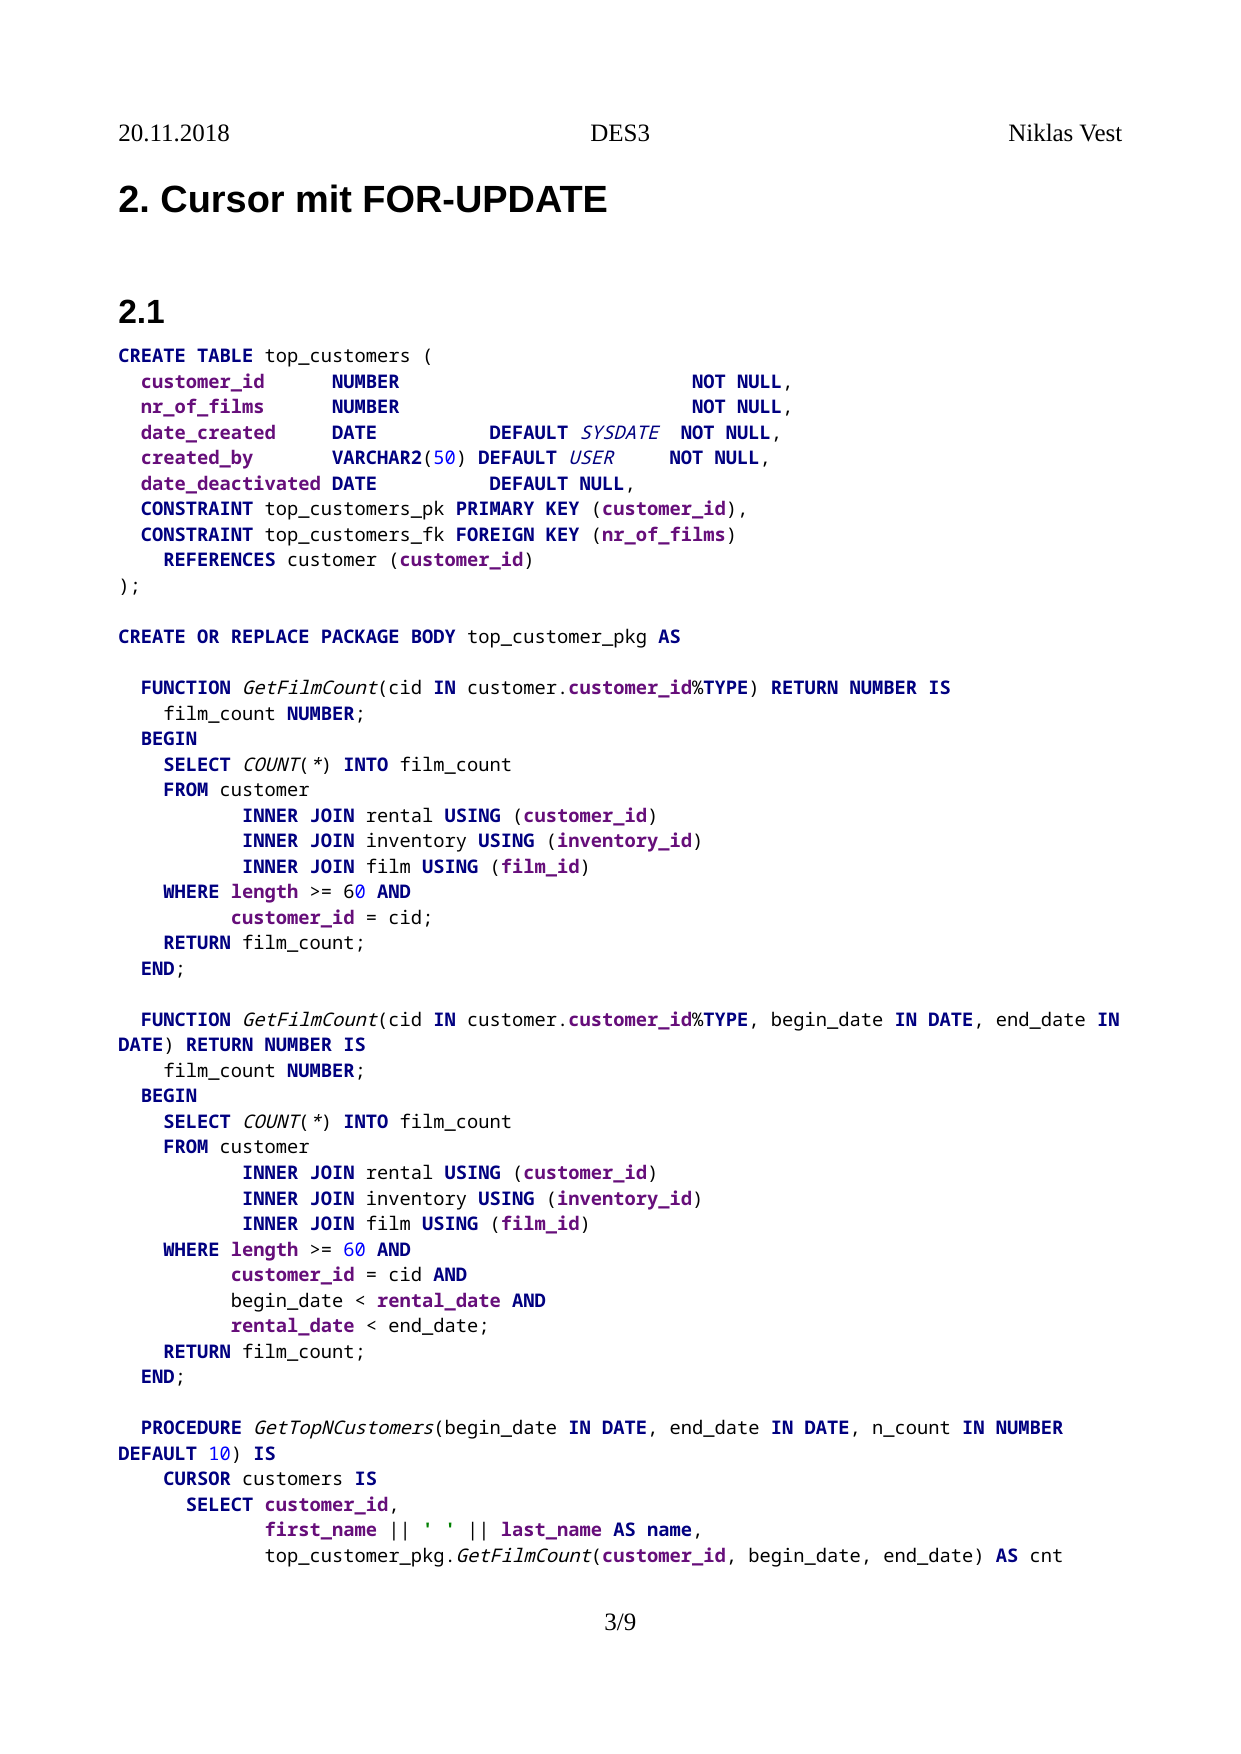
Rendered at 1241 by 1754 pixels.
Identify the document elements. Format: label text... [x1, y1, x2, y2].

text CONSTRAINT top_customers_pk PRIMARY KEY (customer_id), [118, 496, 1122, 521]
text CONSTRAINT top_customers_fk FOREIGN KEY (nr_of_films) [118, 521, 1122, 547]
text ); [118, 572, 1122, 598]
text customer_id NUMBER NOT NULL, [118, 368, 1122, 394]
text rental_date < end_date; [118, 1312, 1122, 1338]
subtitle 2. Cursor mit FOR-UPDATE [118, 176, 1122, 220]
text CURSOR customers IS [118, 1466, 1122, 1491]
text FROM customer [118, 1134, 1122, 1159]
text BEGIN [118, 1083, 1122, 1108]
text created_by VARCHAR2(50) DEFAULT USER NOT NULL, [118, 445, 1122, 470]
text SELECT COUNT(*) INTO film_count [118, 751, 1122, 776]
text begin_date < rental_date AND [118, 1287, 1122, 1312]
text BEGIN [118, 725, 1122, 751]
text INNER JOIN inventory USING (inventory_id) [118, 1185, 1122, 1210]
text WHERE length >= 60 AND [118, 878, 1122, 904]
text INNER JOIN film USING (film_id) [118, 853, 1122, 878]
text PROCEDURE GetTopNCustomers(begin_date IN DATE, end_date IN DATE, n_count IN NUMBER DEFAULT 10) IS [118, 1414, 1122, 1466]
text WHERE length >= 60 AND [118, 1236, 1122, 1261]
text FROM customer [118, 776, 1122, 802]
text INNER JOIN rental USING (customer_id) [118, 802, 1122, 827]
text FUNCTION GetFilmCount(cid IN customer.customer_id%TYPE) RETURN NUMBER IS [118, 674, 1122, 700]
subtitle 2.1 [118, 292, 1122, 331]
text RETURN film_count; [118, 1338, 1122, 1363]
text INNER JOIN inventory USING (inventory_id) [118, 827, 1122, 853]
text RETURN film_count; [118, 929, 1122, 955]
text date_deactivated DATE DEFAULT NULL, [118, 470, 1122, 496]
text END; [118, 1363, 1122, 1389]
text INNER JOIN film USING (film_id) [118, 1210, 1122, 1236]
text nr_of_films NUMBER NOT NULL, [118, 394, 1122, 419]
text date_created DATE DEFAULT SYSDATE NOT NULL, [118, 419, 1122, 445]
text REFERENCES customer (customer_id) [118, 547, 1122, 572]
text INNER JOIN rental USING (customer_id) [118, 1159, 1122, 1185]
text END; [118, 955, 1122, 981]
text first_name || ' ' || last_name AS name, [118, 1517, 1122, 1542]
text film_count NUMBER; [118, 700, 1122, 725]
text SELECT customer_id, [118, 1491, 1122, 1517]
text customer_id = cid AND [118, 1261, 1122, 1287]
text top_customer_pkg.GetFilmCount(customer_id, begin_date, end_date) AS cnt [118, 1542, 1122, 1568]
text CREATE TABLE top_customers ( [118, 343, 1122, 368]
text FUNCTION GetFilmCount(cid IN customer.customer_id%TYPE, begin_date IN DATE, end_date IN DATE) RETURN NUMBER IS [118, 1006, 1122, 1057]
text CREATE OR REPLACE PACKAGE BODY top_customer_pkg AS [118, 623, 1122, 649]
text film_count NUMBER; [118, 1057, 1122, 1083]
text SELECT COUNT(*) INTO film_count [118, 1108, 1122, 1134]
text customer_id = cid; [118, 904, 1122, 929]
